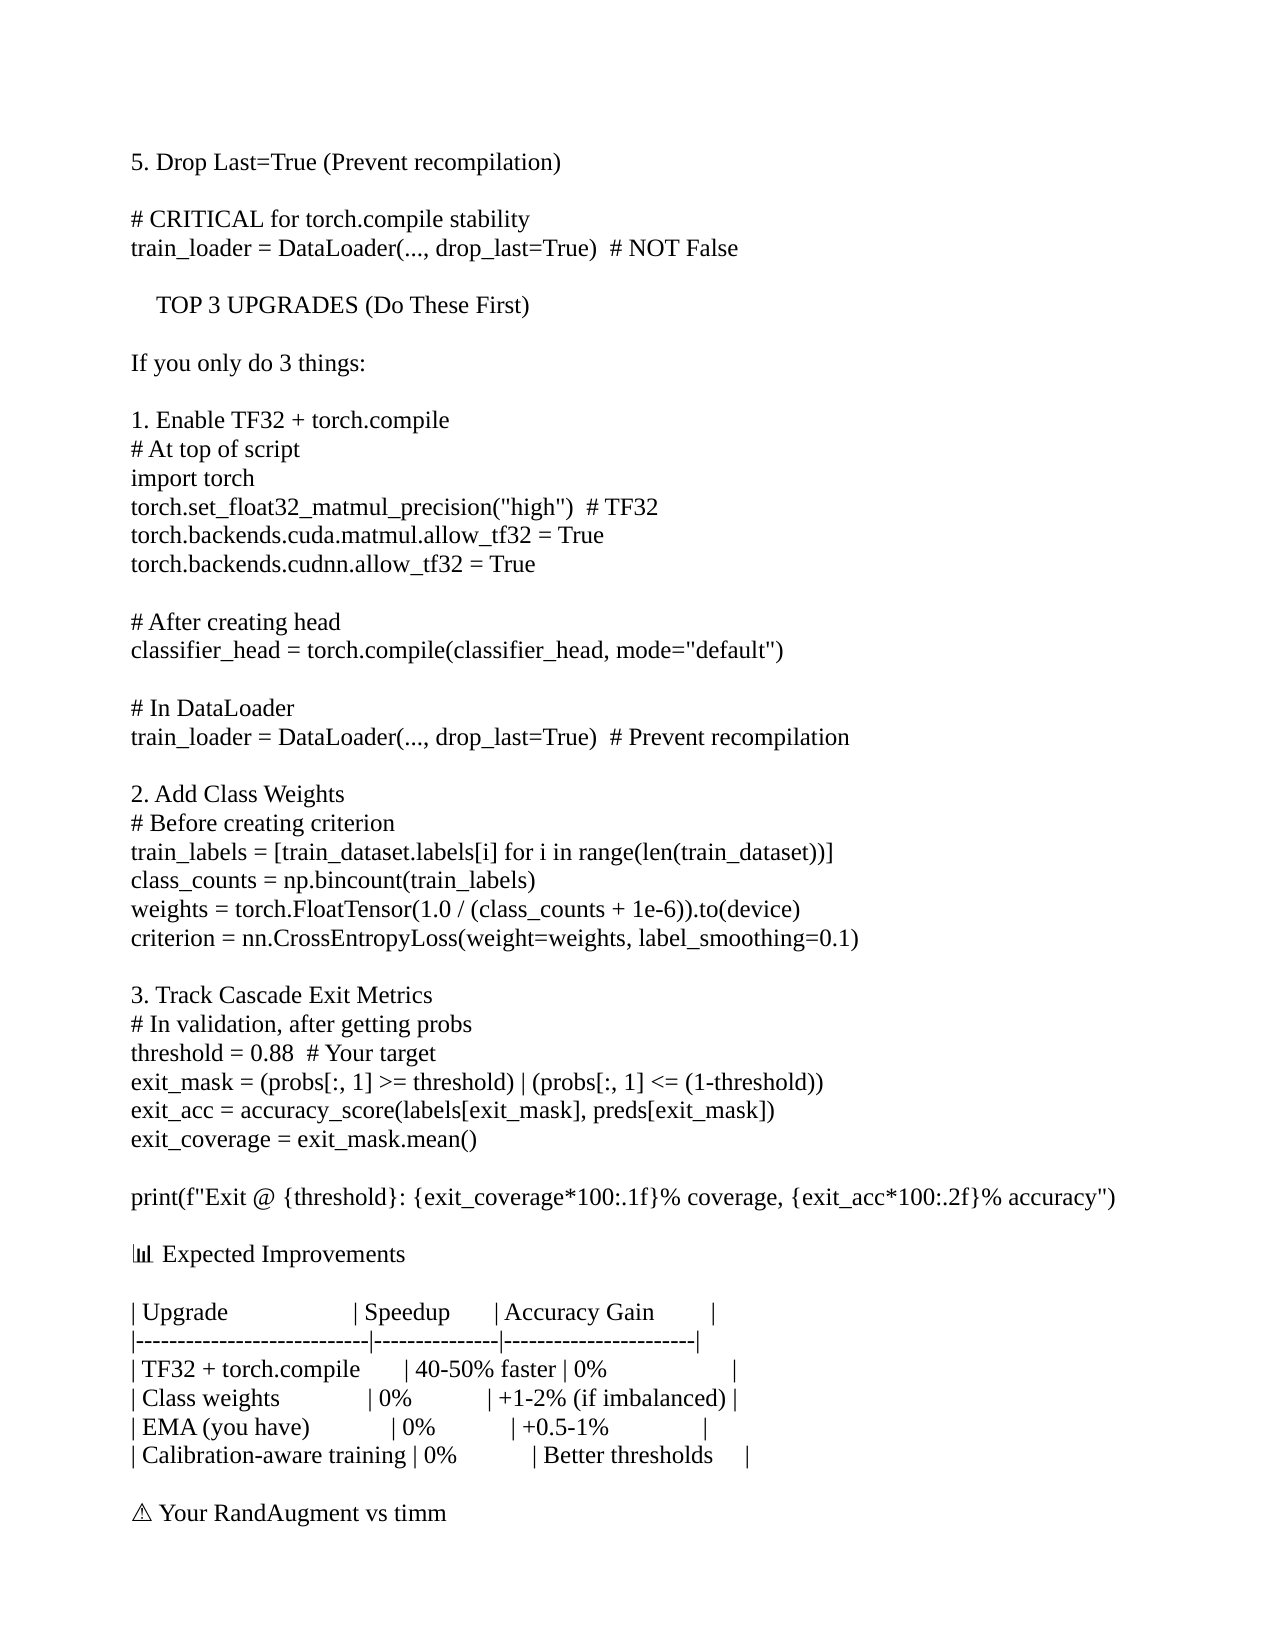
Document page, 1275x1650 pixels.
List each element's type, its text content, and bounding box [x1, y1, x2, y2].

text train_loader = DataLoader(..., drop_last=True) # NOT False [118, 233, 1157, 262]
text # CRITICAL for torch.compile stability [118, 204, 1157, 233]
text | Calibration-aware training | 0% | Better thresholds | [118, 1441, 1157, 1469]
text import torch [118, 463, 1157, 492]
text If you only do 3 things: [118, 348, 1157, 377]
text # In validation, after getting probs [118, 1009, 1157, 1038]
text exit_acc = accuracy_score(labels[exit_mask], preds[exit_mask]) [118, 1096, 1157, 1124]
text train_loader = DataLoader(..., drop_last=True) # Prevent recompilation [118, 722, 1157, 751]
text | Upgrade | Speedup | Accuracy Gain | [118, 1297, 1157, 1326]
text train_labels = [train_dataset.labels[i] for i in range(len(train_dataset))] [118, 837, 1157, 866]
text threshold = 0.88 # Your target [118, 1038, 1157, 1067]
text torch.set_float32_matmul_precision("high") # TF32 [118, 492, 1157, 521]
text 1. Enable TF32 + torch.compile [118, 406, 1157, 434]
text 5. Drop Last=True (Prevent recompilation) [118, 147, 1157, 176]
text weights = torch.FloatTensor(1.0 / (class_counts + 1e-6)).to(device) [118, 894, 1157, 923]
text # After creating head [118, 607, 1157, 636]
text | TF32 + torch.compile | 40-50% faster | 0% | [118, 1354, 1157, 1383]
text |----------------------------|---------------|-----------------------| [118, 1326, 1157, 1354]
text 📊 Expected Improvements [118, 1239, 1157, 1268]
text # In DataLoader [118, 693, 1157, 722]
text classifier_head = torch.compile(classifier_head, mode="default") [118, 636, 1157, 664]
text 🔥 TOP 3 UPGRADES (Do These First) [118, 291, 1157, 319]
text # Before creating criterion [118, 808, 1157, 837]
text torch.backends.cuda.matmul.allow_tf32 = True [118, 521, 1157, 549]
text 3. Track Cascade Exit Metrics [118, 981, 1157, 1009]
text exit_mask = (probs[:, 1] >= threshold) | (probs[:, 1] <= (1-threshold)) [118, 1067, 1157, 1096]
text | Class weights | 0% | +1-2% (if imbalanced) | [118, 1383, 1157, 1412]
text | EMA (you have) | 0% | +0.5-1% | [118, 1412, 1157, 1441]
text 2. Add Class Weights [118, 779, 1157, 808]
text exit_coverage = exit_mask.mean() [118, 1124, 1157, 1153]
text class_counts = np.bincount(train_labels) [118, 866, 1157, 894]
text criterion = nn.CrossEntropyLoss(weight=weights, label_smoothing=0.1) [118, 923, 1157, 952]
text ⚠️ Your RandAugment vs timm [118, 1498, 1157, 1527]
text print(f"Exit @ {threshold}: {exit_coverage*100:.1f}% coverage, {exit_acc*100:.2f}% accuracy") [118, 1182, 1157, 1211]
text # At top of script [118, 434, 1157, 463]
text torch.backends.cudnn.allow_tf32 = True [118, 549, 1157, 578]
